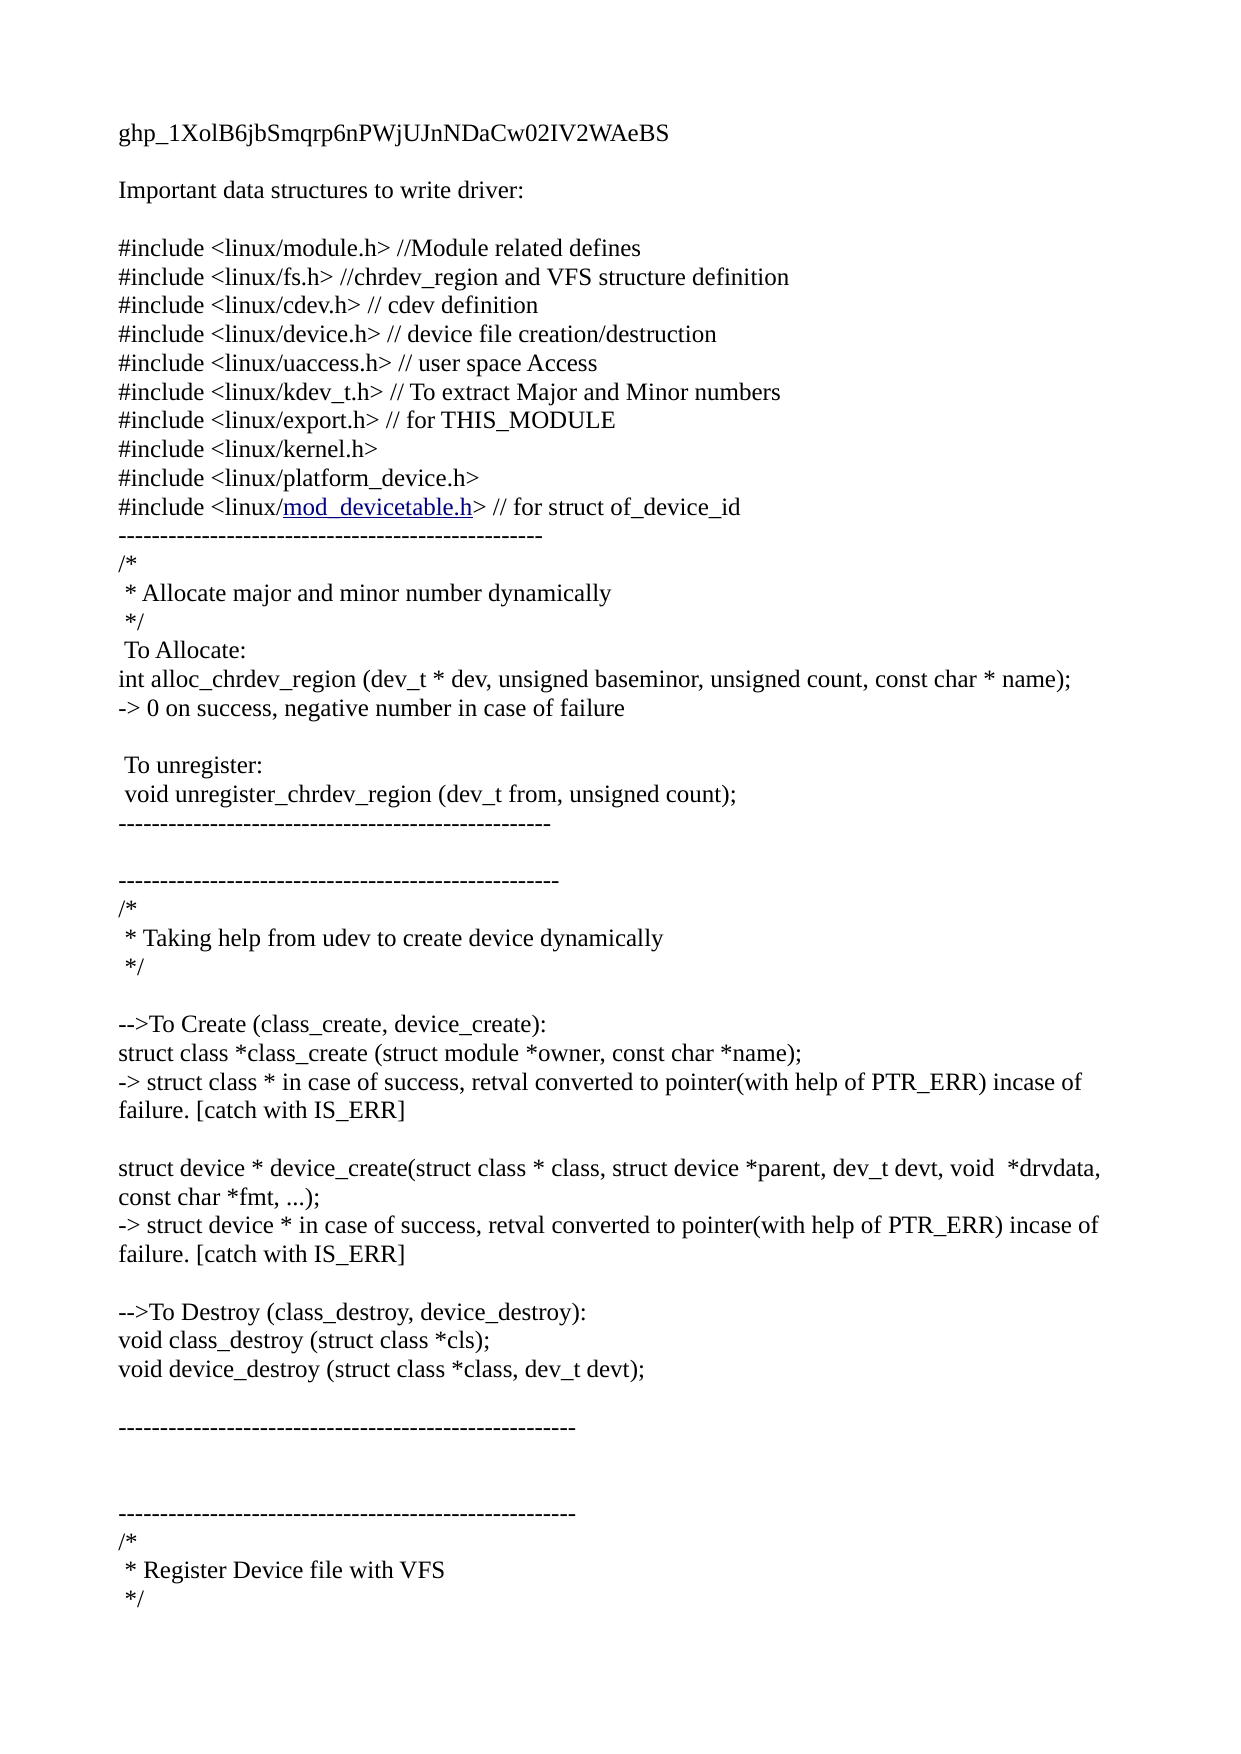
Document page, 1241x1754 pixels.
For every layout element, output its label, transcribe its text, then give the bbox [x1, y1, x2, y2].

text Important data structures to write driver: [118, 176, 1122, 204]
text -> struct class * in case of success, retval converted to pointer(with help of PTR_ERR) incase of failure. [catch with IS_ERR] [118, 1067, 1122, 1124]
text void unregister_chrdev_region (dev_t from, unsigned count); [118, 779, 1122, 808]
text */ [118, 607, 1122, 636]
text To unregister: [118, 751, 1122, 779]
text #include <linux/fs.h> //chrdev_region and VFS structure definition [118, 262, 1122, 291]
text */ [118, 952, 1122, 981]
text #include <linux/kernel.h> [118, 434, 1122, 463]
text #include <linux/module.h> //Module related defines [118, 233, 1122, 262]
text To Allocate: [118, 636, 1122, 664]
text #include <linux/mod_devicetable.h> // for struct of_device_id [118, 492, 1122, 521]
text -> struct device * in case of success, retval converted to pointer(with help of PTR_ERR) incase of failure. [catch with IS_ERR] [118, 1211, 1122, 1268]
text #include <linux/uaccess.h> // user space Access [118, 348, 1122, 377]
text /* [118, 549, 1122, 578]
text --------------------------------------------------- [118, 521, 1122, 549]
text -->To Create (class_create, device_create): [118, 1009, 1122, 1038]
text #include <linux/cdev.h> // cdev definition [118, 291, 1122, 319]
text ---------------------------------------------------- [118, 808, 1122, 837]
text -> 0 on success, negative number in case of failure [118, 693, 1122, 722]
text int alloc_chrdev_region (dev_t * dev, unsigned baseminor, unsigned count, const char * name); [118, 664, 1122, 693]
text #include <linux/platform_device.h> [118, 463, 1122, 492]
text * Taking help from udev to create device dynamically [118, 923, 1122, 952]
text /* [118, 894, 1122, 923]
text ------------------------------------------------------- [118, 1412, 1122, 1441]
text #include <linux/export.h> // for THIS_MODULE [118, 406, 1122, 434]
text #include <linux/device.h> // device file creation/destruction [118, 319, 1122, 348]
text */ [118, 1584, 1122, 1613]
text struct device * device_create(struct class * class, struct device *parent, dev_t devt, void *drvdata, const char *fmt, ...); [118, 1153, 1122, 1211]
text ------------------------------------------------------- [118, 1498, 1122, 1527]
text -->To Destroy (class_destroy, device_destroy): [118, 1297, 1122, 1326]
text 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 [118, 118, 1122, 147]
text /* [118, 1527, 1122, 1556]
text ----------------------------------------------------- [118, 866, 1122, 894]
text * Allocate major and minor number dynamically [118, 578, 1122, 607]
text * Register Device file with VFS [118, 1556, 1122, 1584]
text void device_destroy (struct class *class, dev_t devt); [118, 1354, 1122, 1383]
text void class_destroy (struct class *cls); [118, 1326, 1122, 1354]
text struct class *class_create (struct module *owner, const char *name); [118, 1038, 1122, 1067]
text #include <linux/kdev_t.h> // To extract Major and Minor numbers [118, 377, 1122, 406]
